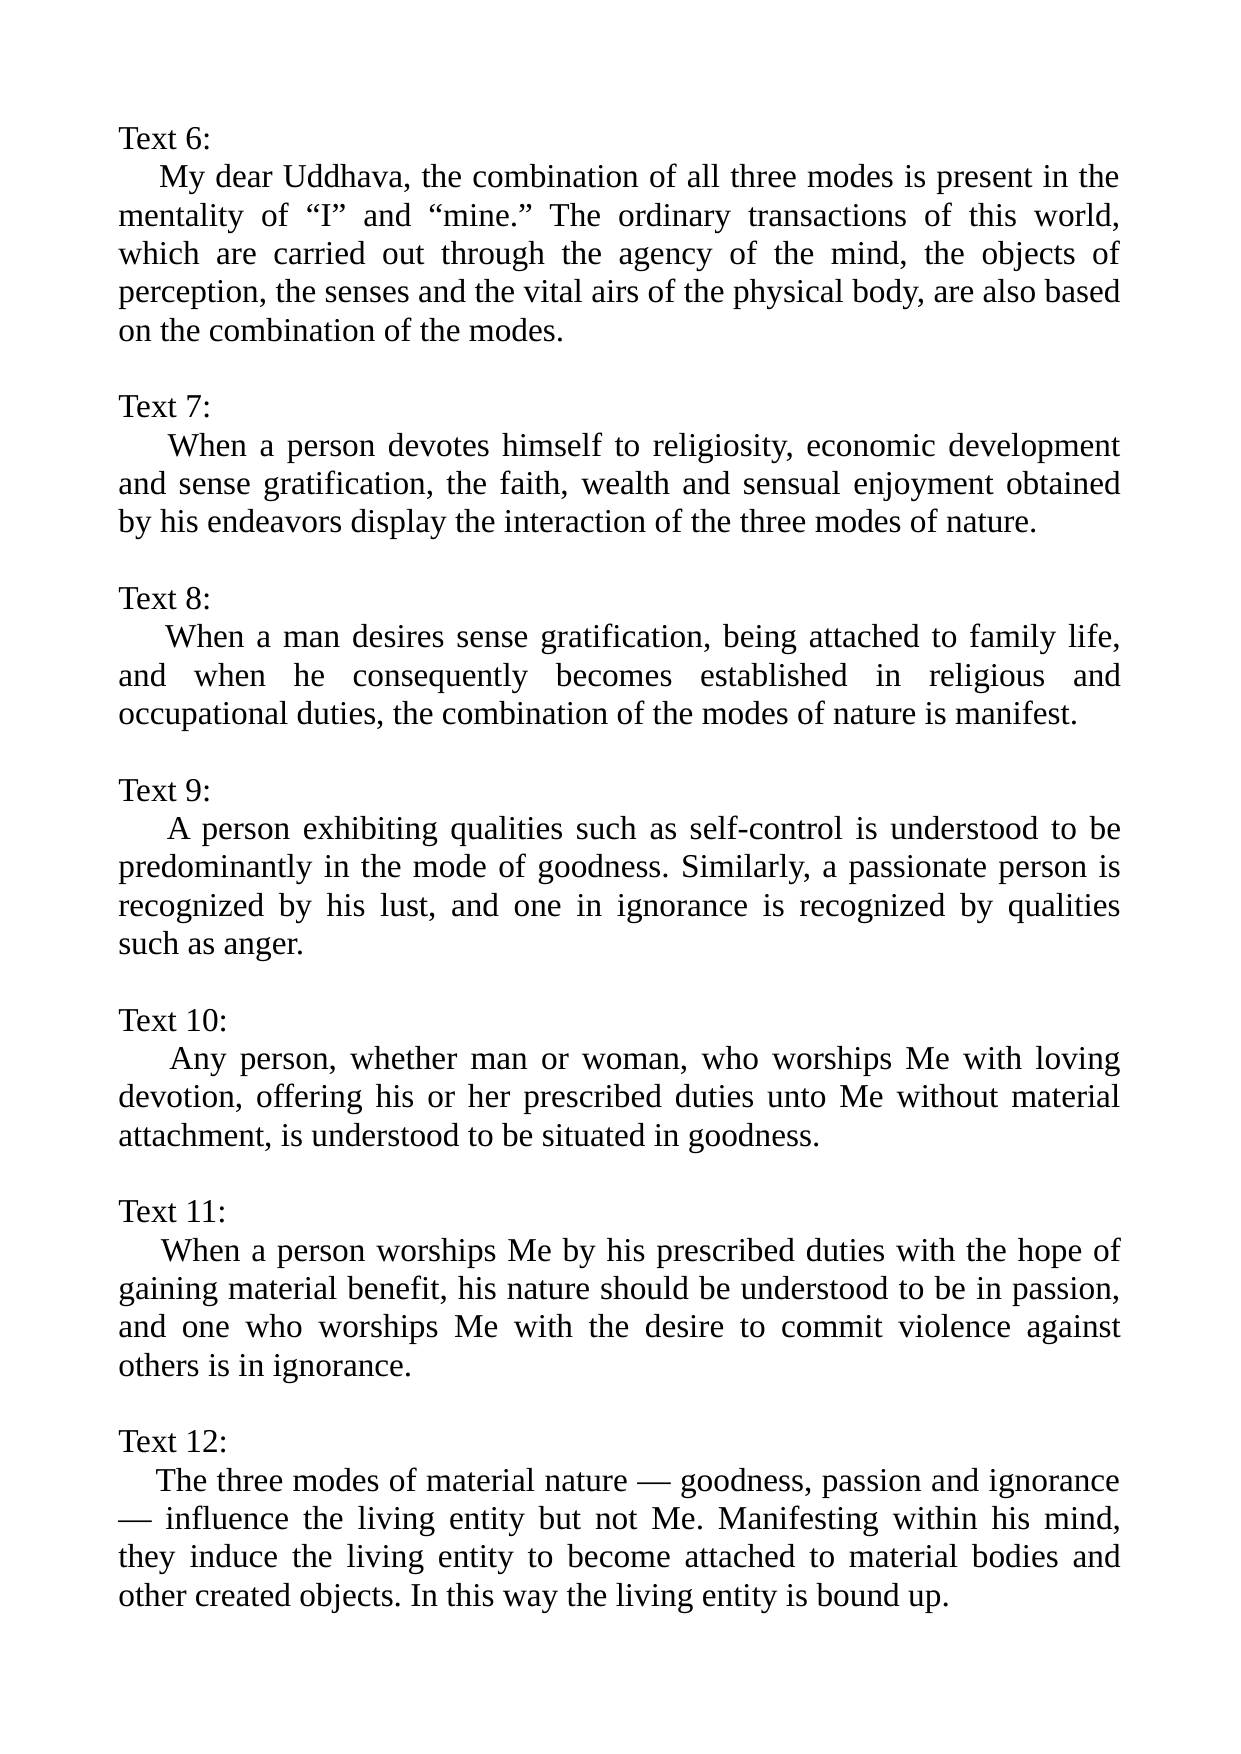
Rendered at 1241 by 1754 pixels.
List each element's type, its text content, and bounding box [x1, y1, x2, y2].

text Text 8: [118, 578, 1122, 616]
text Text 7: [118, 386, 1122, 425]
text Text 12: [118, 1421, 1122, 1460]
text The three modes of material nature — goodness, passion and ignorance — influence the living entity but not Me. Manifesting within his mind, they induce the living entity to become attached to material bodies and other created objects. In this way the living entity is bound up. [118, 1460, 1122, 1613]
text When a person worships Me by his prescribed duties with the hope of gaining material benefit, his nature should be understood to be in passion, and one who worships Me with the desire to commit violence against others is in ignorance. [118, 1230, 1122, 1383]
text Text 11: [118, 1191, 1122, 1230]
text Text 10: [118, 1000, 1122, 1038]
text Text 6: [118, 118, 1122, 156]
text When a man desires sense gratification, being attached to family life, and when he consequently becomes established in religious and occupational duties, the combination of the modes of nature is manifest. [118, 616, 1122, 731]
text Text 9: [118, 770, 1122, 808]
text When a person devotes himself to religiosity, economic development and sense gratification, the faith, wealth and sensual enjoyment obtained by his endeavors display the interaction of the three modes of nature. [118, 425, 1122, 540]
text Any person, whether man or woman, who worships Me with loving devotion, offering his or her prescribed duties unto Me without material attachment, is understood to be situated in goodness. [118, 1038, 1122, 1153]
text A person exhibiting qualities such as self-control is understood to be predominantly in the mode of goodness. Similarly, a passionate person is recognized by his lust, and one in ignorance is recognized by qualities such as anger. [118, 808, 1122, 961]
text My dear Uddhava, the combination of all three modes is present in the mentality of “I” and “mine.” The ordinary transactions of this world, which are carried out through the agency of the mind, the objects of perception, the senses and the vital airs of the physical body, are also based on the combination of the modes. [118, 156, 1122, 348]
